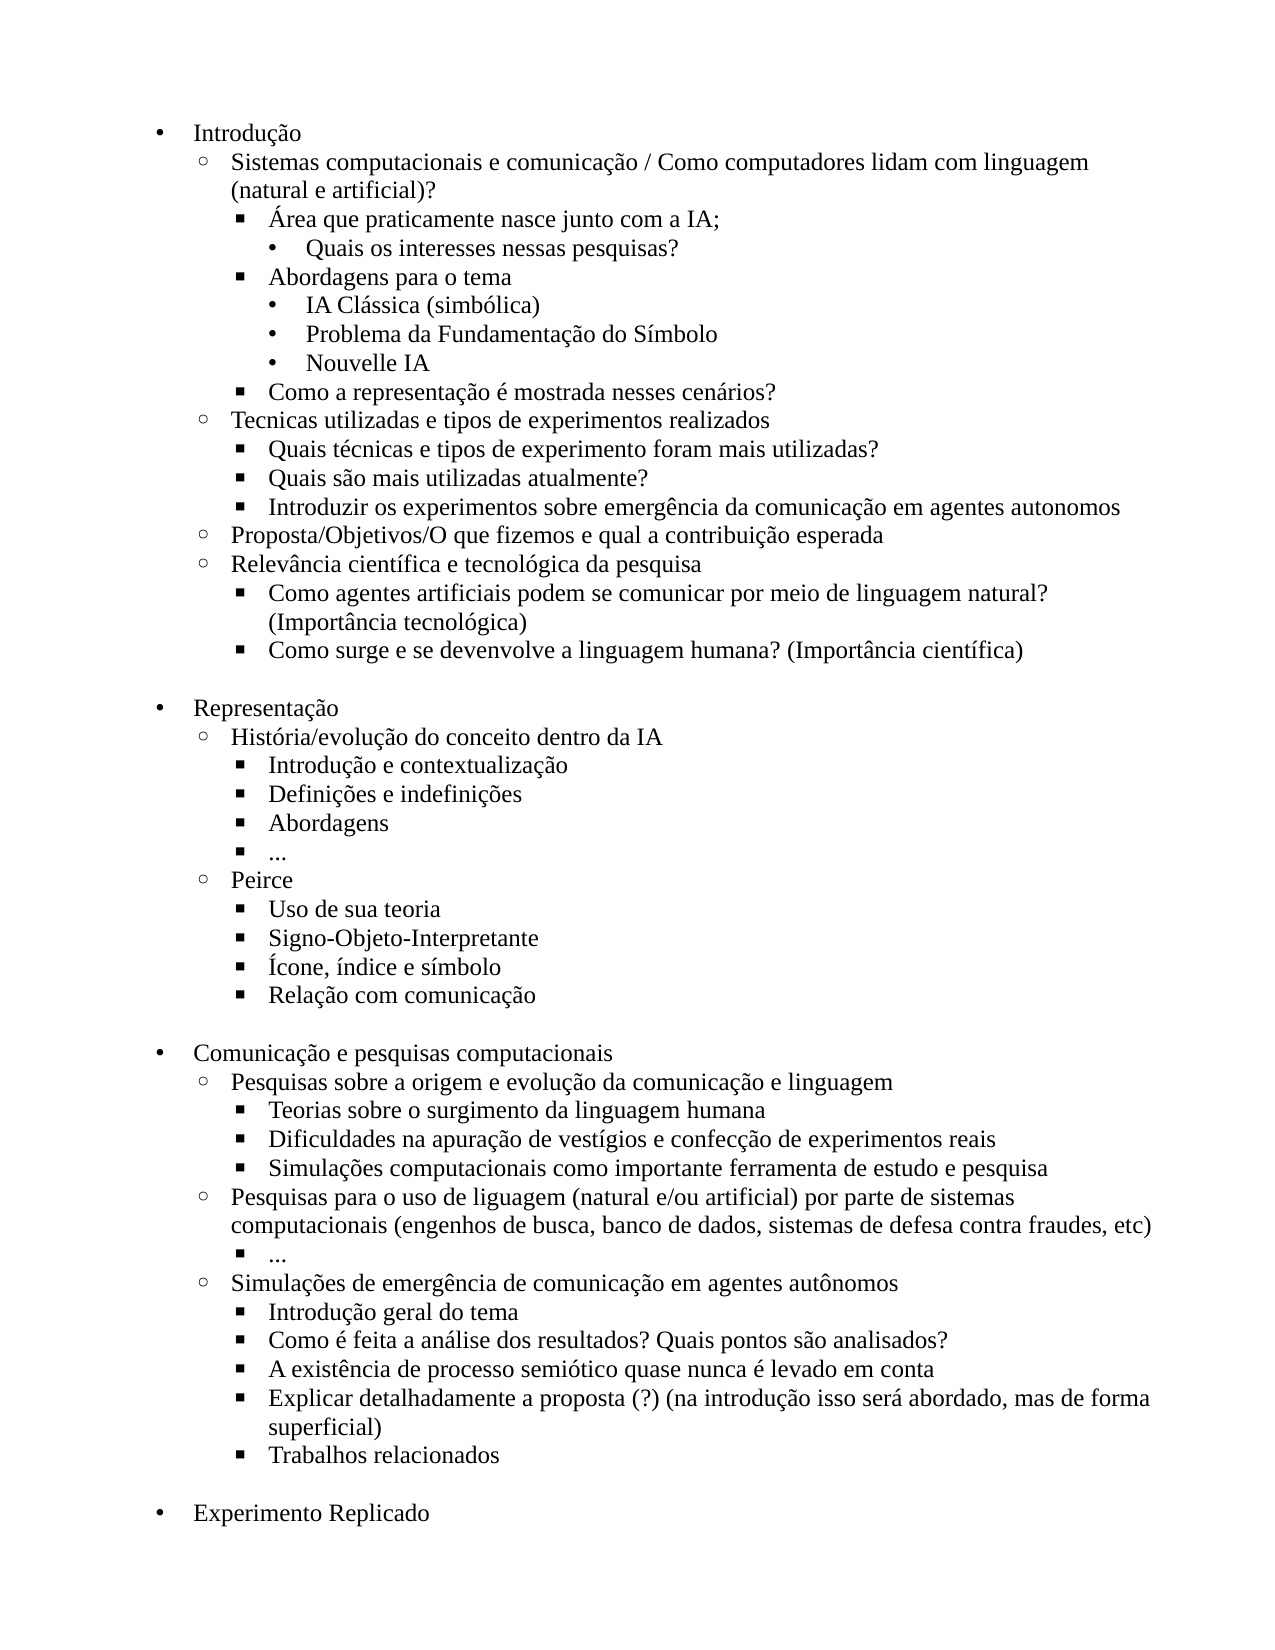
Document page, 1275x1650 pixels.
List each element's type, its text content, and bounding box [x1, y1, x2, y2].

list Uso de sua teoria [231, 894, 1157, 923]
list Introdução e contextualização [231, 751, 1157, 779]
list Signo-Objeto-Interpretante [231, 923, 1157, 952]
list Trabalhos relacionados [231, 1441, 1157, 1469]
list Área que praticamente nasce junto com a IA; [231, 204, 1157, 233]
list Simulações computacionais como importante ferramenta de estudo e pesquisa [231, 1153, 1157, 1182]
list Pesquisas para o uso de liguagem (natural e/ou artificial) por parte de sistemas computacionais (engenhos de busca, banco de dados, sistemas de defesa contra fraudes, etc) [193, 1182, 1157, 1239]
list Como é feita a análise dos resultados? Quais pontos são analisados? [231, 1326, 1157, 1354]
list Introdução [156, 118, 1157, 147]
list Explicar detalhadamente a proposta (?) (na introdução isso será abordado, mas de forma superficial) [231, 1383, 1157, 1441]
list Proposta/Objetivos/O que fizemos e qual a contribuição esperada [193, 521, 1157, 549]
list Relevância científica e tecnológica da pesquisa [193, 549, 1157, 578]
list Problema da Fundamentação do Símbolo [268, 319, 1157, 348]
list Quais são mais utilizadas atualmente? [231, 463, 1157, 492]
list Tecnicas utilizadas e tipos de experimentos realizados [193, 406, 1157, 434]
list Ícone, índice e símbolo [231, 952, 1157, 981]
list Comunicação e pesquisas computacionais [156, 1038, 1157, 1067]
list Nouvelle IA [268, 348, 1157, 377]
list ... [231, 1239, 1157, 1268]
list Definições e indefinições [231, 779, 1157, 808]
list Como agentes artificiais podem se comunicar por meio de linguagem natural? (Importância tecnológica) [231, 578, 1157, 636]
list História/evolução do conceito dentro da IA [193, 722, 1157, 751]
list Quais os interesses nessas pesquisas? [268, 233, 1157, 262]
list Introduzir os experimentos sobre emergência da comunicação em agentes autonomos [231, 492, 1157, 521]
list Pesquisas sobre a origem e evolução da comunicação e linguagem [193, 1067, 1157, 1096]
list Introdução geral do tema [231, 1297, 1157, 1326]
list Teorias sobre o surgimento da linguagem humana [231, 1096, 1157, 1124]
list Simulações de emergência de comunicação em agentes autônomos [193, 1268, 1157, 1297]
list Abordagens [231, 808, 1157, 837]
list IA Clássica (simbólica) [268, 291, 1157, 319]
list Abordagens para o tema [231, 262, 1157, 291]
list Relação com comunicação [231, 981, 1157, 1009]
list Dificuldades na apuração de vestígios e confecção de experimentos reais [231, 1124, 1157, 1153]
list Peirce [193, 866, 1157, 894]
list Quais técnicas e tipos de experimento foram mais utilizadas? [231, 434, 1157, 463]
list Como surge e se devenvolve a linguagem humana? (Importância científica) [231, 636, 1157, 664]
list Sistemas computacionais e comunicação / Como computadores lidam com linguagem (natural e artificial)? [193, 147, 1157, 204]
list Experimento Replicado [156, 1498, 1157, 1527]
list A existência de processo semiótico quase nunca é levado em conta [231, 1354, 1157, 1383]
list Representação [156, 693, 1157, 722]
list Como a representação é mostrada nesses cenários? [231, 377, 1157, 406]
list ... [231, 837, 1157, 866]
